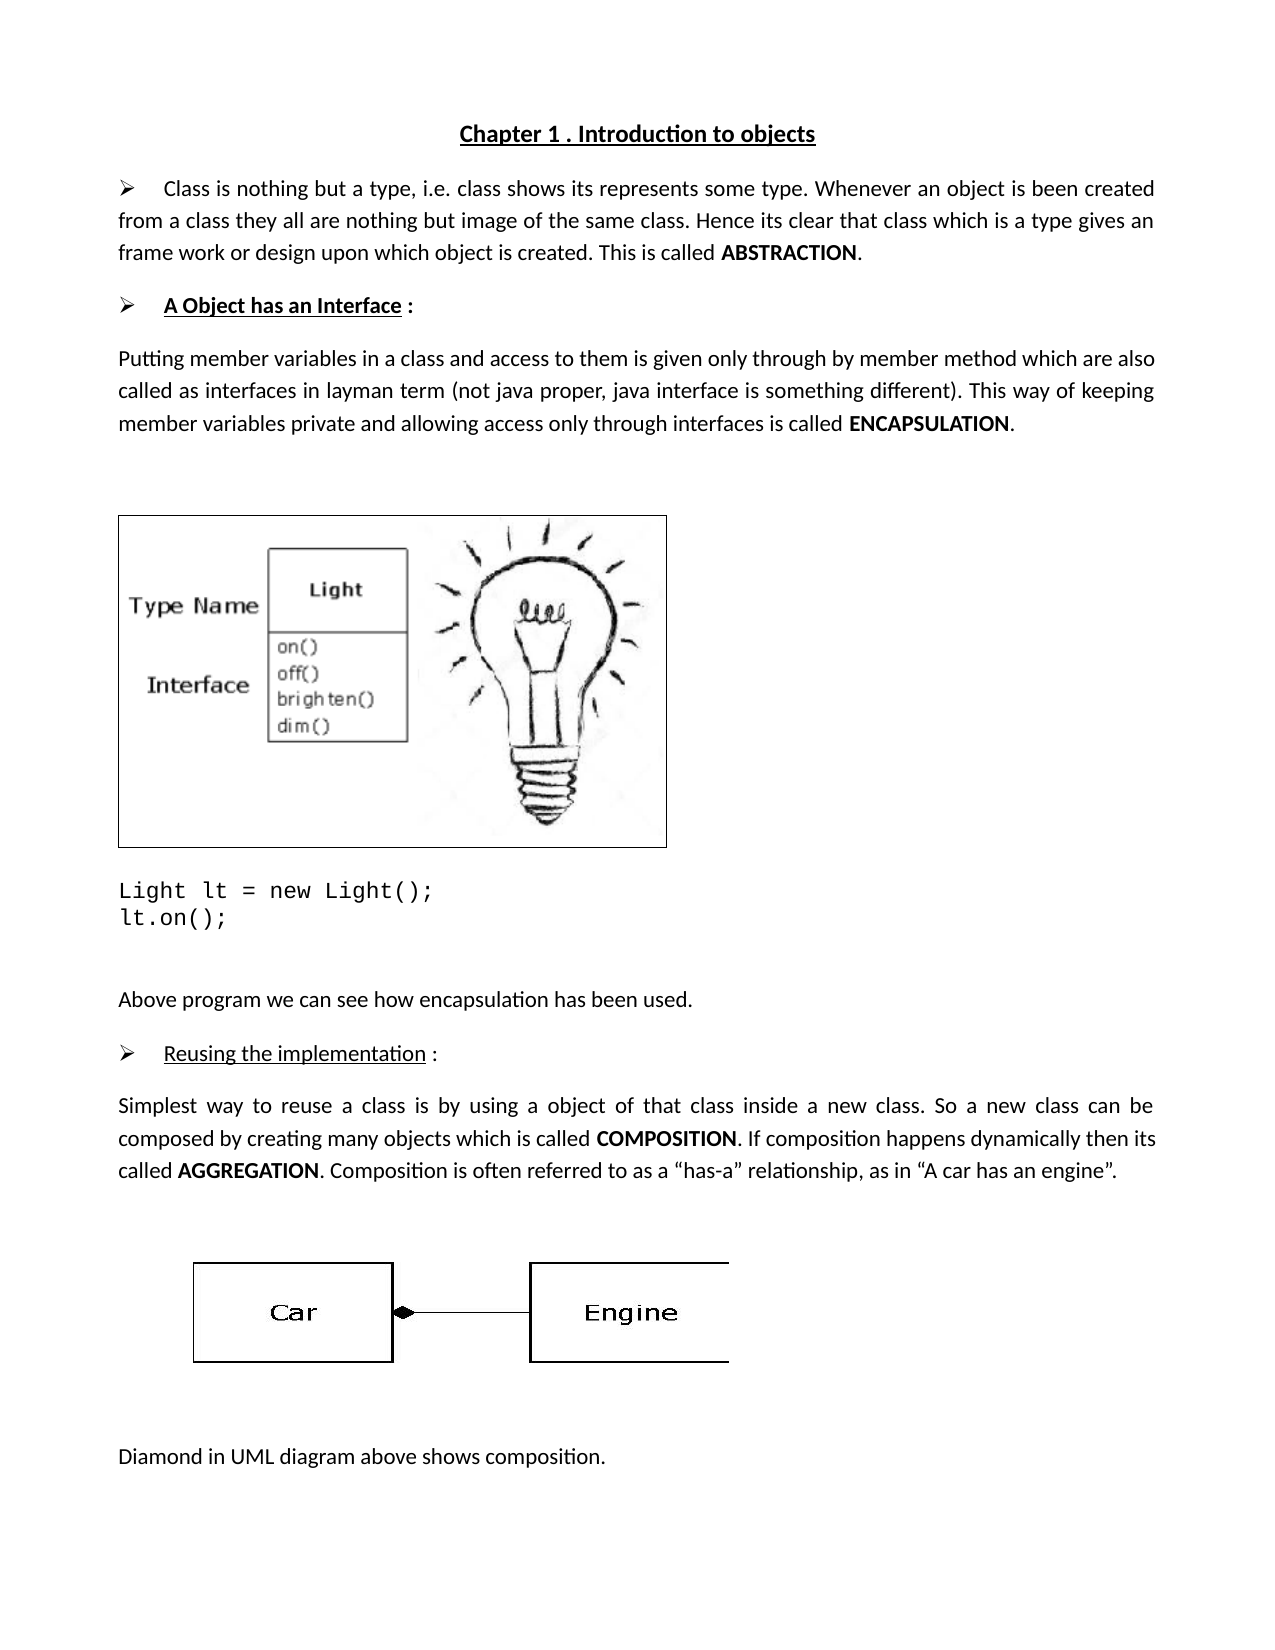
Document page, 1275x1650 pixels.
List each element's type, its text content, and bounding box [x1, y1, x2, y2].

text Light lt = new Light(); [118, 880, 1157, 906]
list A Object has an Interface : [118, 291, 1157, 319]
text Chapter 1 . Introduction to objects [118, 118, 1157, 149]
list Class is nothing but a type, i.e. class shows its represents some type. Whenever an object is been created from a class they all are nothing but image of the same class. Hence its clear that class which is a type gives an frame work or design upon which object is created. This is called ABSTRACTION. [118, 174, 1157, 266]
list Putting member variables in a class and access to them is given only through by member method which are also called as interfaces in layman term (not java proper, java interface is something different). This way of keeping member variables private and allowing access only through interfaces is called ENCAPSULATION. [118, 344, 1157, 437]
list Above program we can see how encapsulation has been used. [118, 986, 1157, 1014]
list Diamond in UML diagram above shows composition. [118, 1442, 1157, 1470]
list Simplest way to reuse a class is by using a object of that class inside a new class. So a new class can be composed by creating many objects which is called COMPOSITION. If composition happens dynamically then its called AGGREGATION. Composition is often referred to as a “has-a” relationship, as in “A car has an engine”. [118, 1092, 1157, 1184]
text lt.on(); [118, 906, 1157, 932]
list Reusing the implementation : [118, 1039, 1157, 1067]
